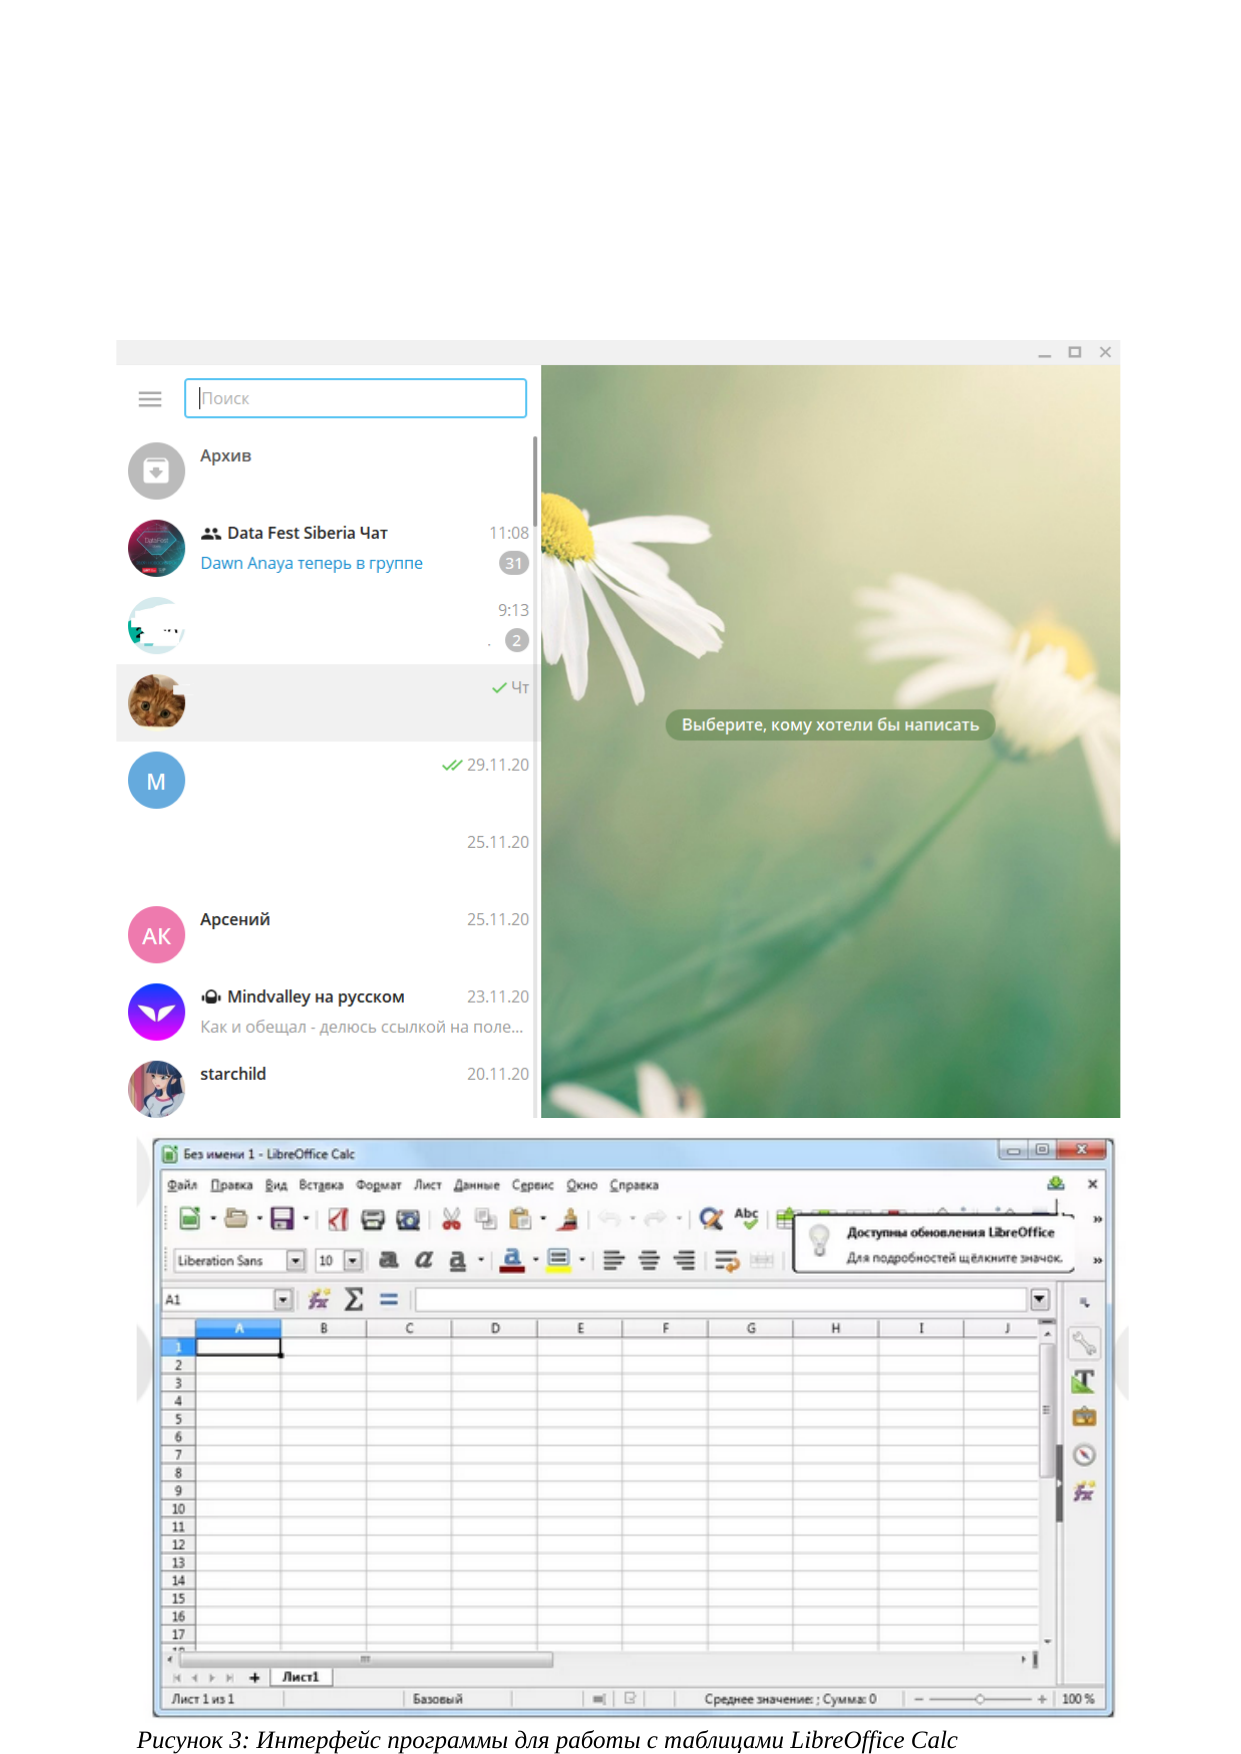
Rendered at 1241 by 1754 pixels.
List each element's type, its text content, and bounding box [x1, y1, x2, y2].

text Рисунок 3: Интерфейс программы для работы с таблицами LibreOffice Calc [137, 1726, 1129, 1754]
text Рисунок 2: Основное окно Telegram [1121, 414, 1160, 1161]
picture [116, 340, 1129, 1726]
